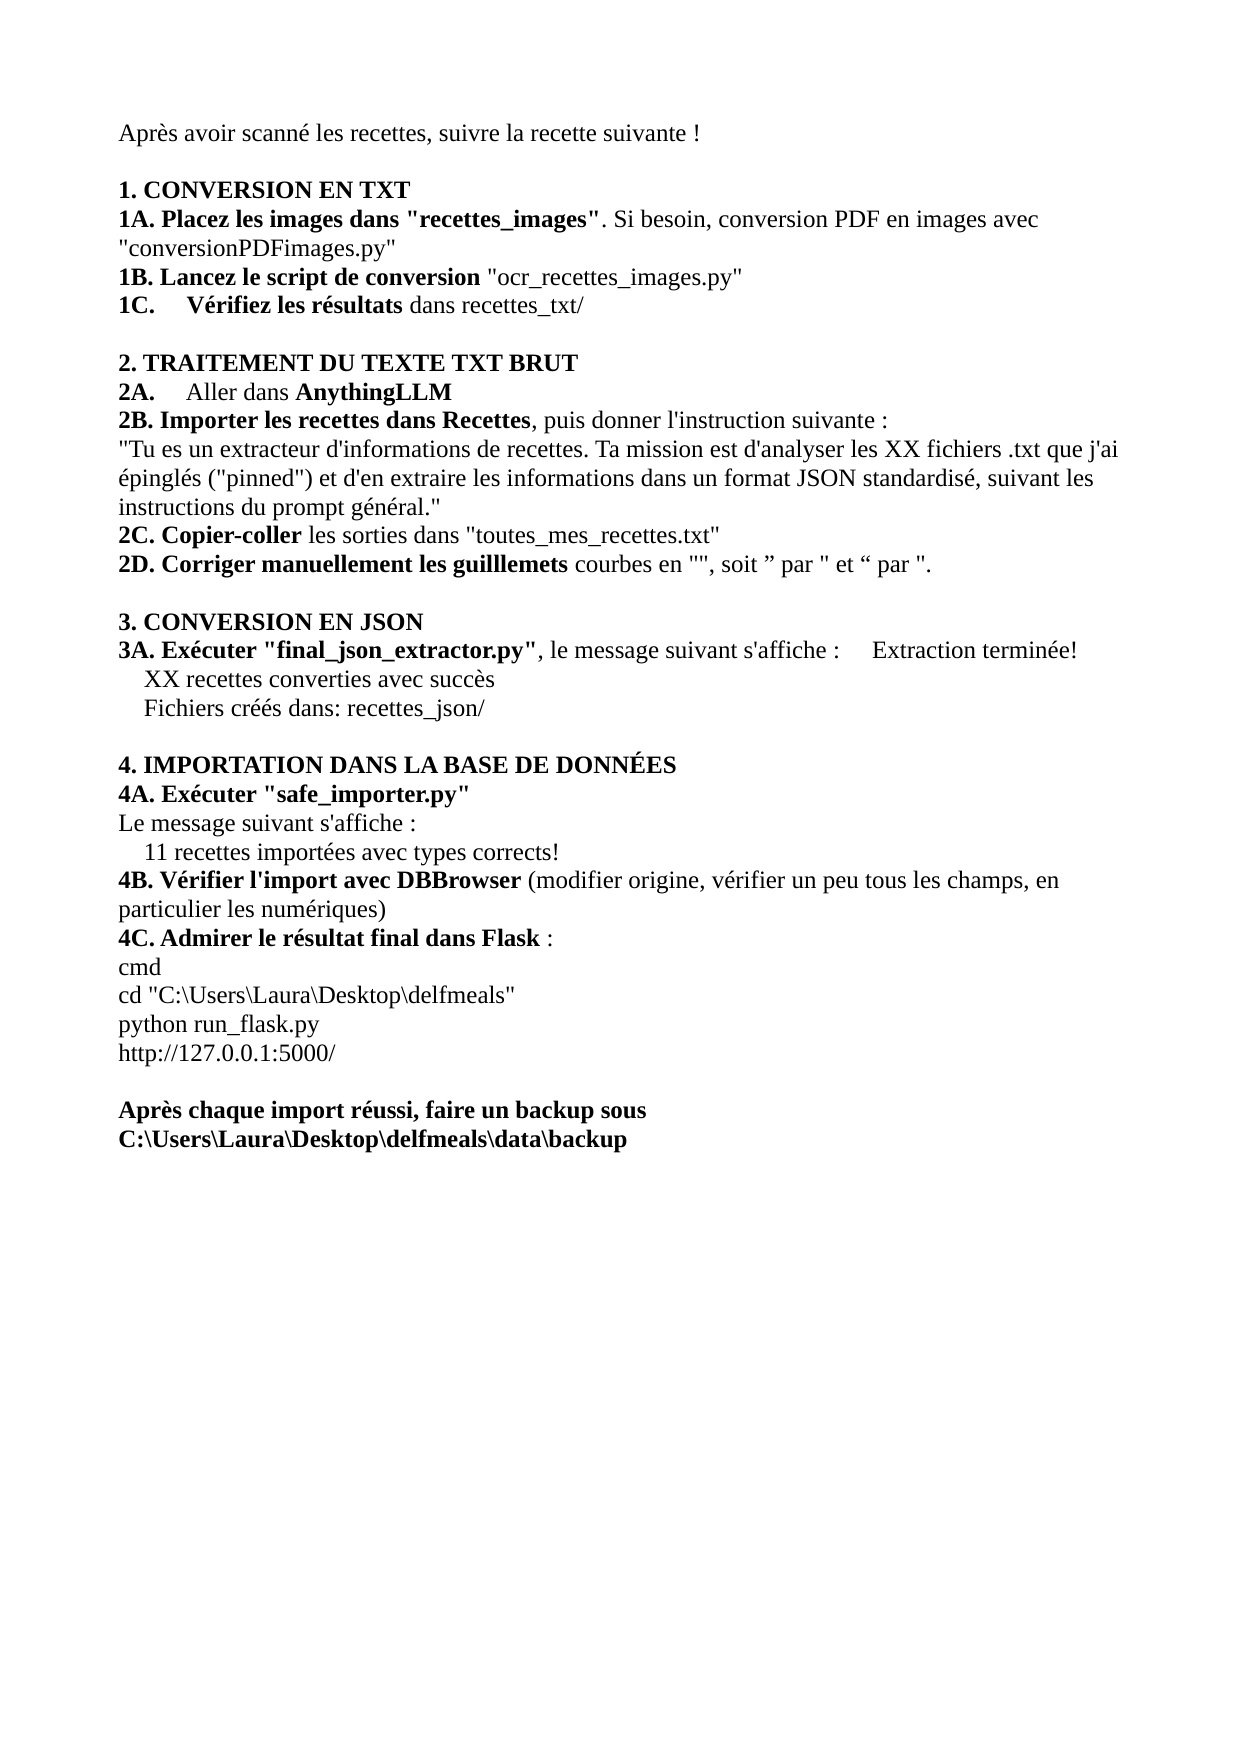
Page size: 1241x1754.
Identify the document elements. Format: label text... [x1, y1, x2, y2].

text ✅ XX recettes converties avec succès [118, 664, 1122, 693]
text C:\Users\Laura\Desktop\delfmeals\data\backup [118, 1124, 1122, 1153]
text 3A. Exécuter "final_json_extractor.py", le message suivant s'affiche : 🎉 Extraction terminée! [118, 636, 1122, 664]
text Après avoir scanné les recettes, suivre la recette suivante ! [118, 118, 1122, 147]
text Après chaque import réussi, faire un backup sous [118, 1096, 1122, 1124]
text http://127.0.0.1:5000/ [118, 1038, 1122, 1067]
text 1B. Lancez le script de conversion "ocr_recettes_images.py" [118, 262, 1122, 291]
text "Tu es un extracteur d'informations de recettes. Ta mission est d'analyser les XX fichiers .txt que j'ai épinglés ("pinned") et d'en extraire les informations dans un format JSON standardisé, suivant les instructions du prompt général." [118, 434, 1122, 521]
text cd "C:\Users\Laura\Desktop\delfmeals" [118, 981, 1122, 1009]
text 4B. Vérifier l'import avec DBBrowser (modifier origine, vérifier un peu tous les champs, en particulier les numériques) [118, 866, 1122, 923]
text 📁 Fichiers créés dans: recettes_json/ [118, 693, 1122, 722]
text 2A. 📝 Aller dans AnythingLLM [118, 377, 1122, 406]
text Le message suivant s'affiche : [118, 808, 1122, 837]
text 1A. Placez les images dans "recettes_images". Si besoin, conversion PDF en images avec "conversionPDFimages.py" [118, 204, 1122, 262]
text 2D. Corriger manuellement les guilllemets courbes en "", soit ” par " et “ par ". [118, 549, 1122, 578]
text 4C. Admirer le résultat final dans Flask : [118, 923, 1122, 952]
text 1. CONVERSION EN TXT [118, 176, 1122, 204]
text 2B. Importer les recettes dans Recettes, puis donner l'instruction suivante : [118, 406, 1122, 434]
text 1C. 📁 Vérifiez les résultats dans recettes_txt/ [118, 291, 1122, 319]
text 🎉 11 recettes importées avec types corrects! [118, 837, 1122, 866]
text 2C. Copier-coller les sorties dans "toutes_mes_recettes.txt" [118, 521, 1122, 549]
text 4A. Exécuter "safe_importer.py" [118, 779, 1122, 808]
text 2. TRAITEMENT DU TEXTE TXT BRUT [118, 348, 1122, 377]
text 3. CONVERSION EN JSON [118, 607, 1122, 636]
text python run_flask.py [118, 1009, 1122, 1038]
text cmd [118, 952, 1122, 981]
text 4. IMPORTATION DANS LA BASE DE DONNÉES [118, 751, 1122, 779]
